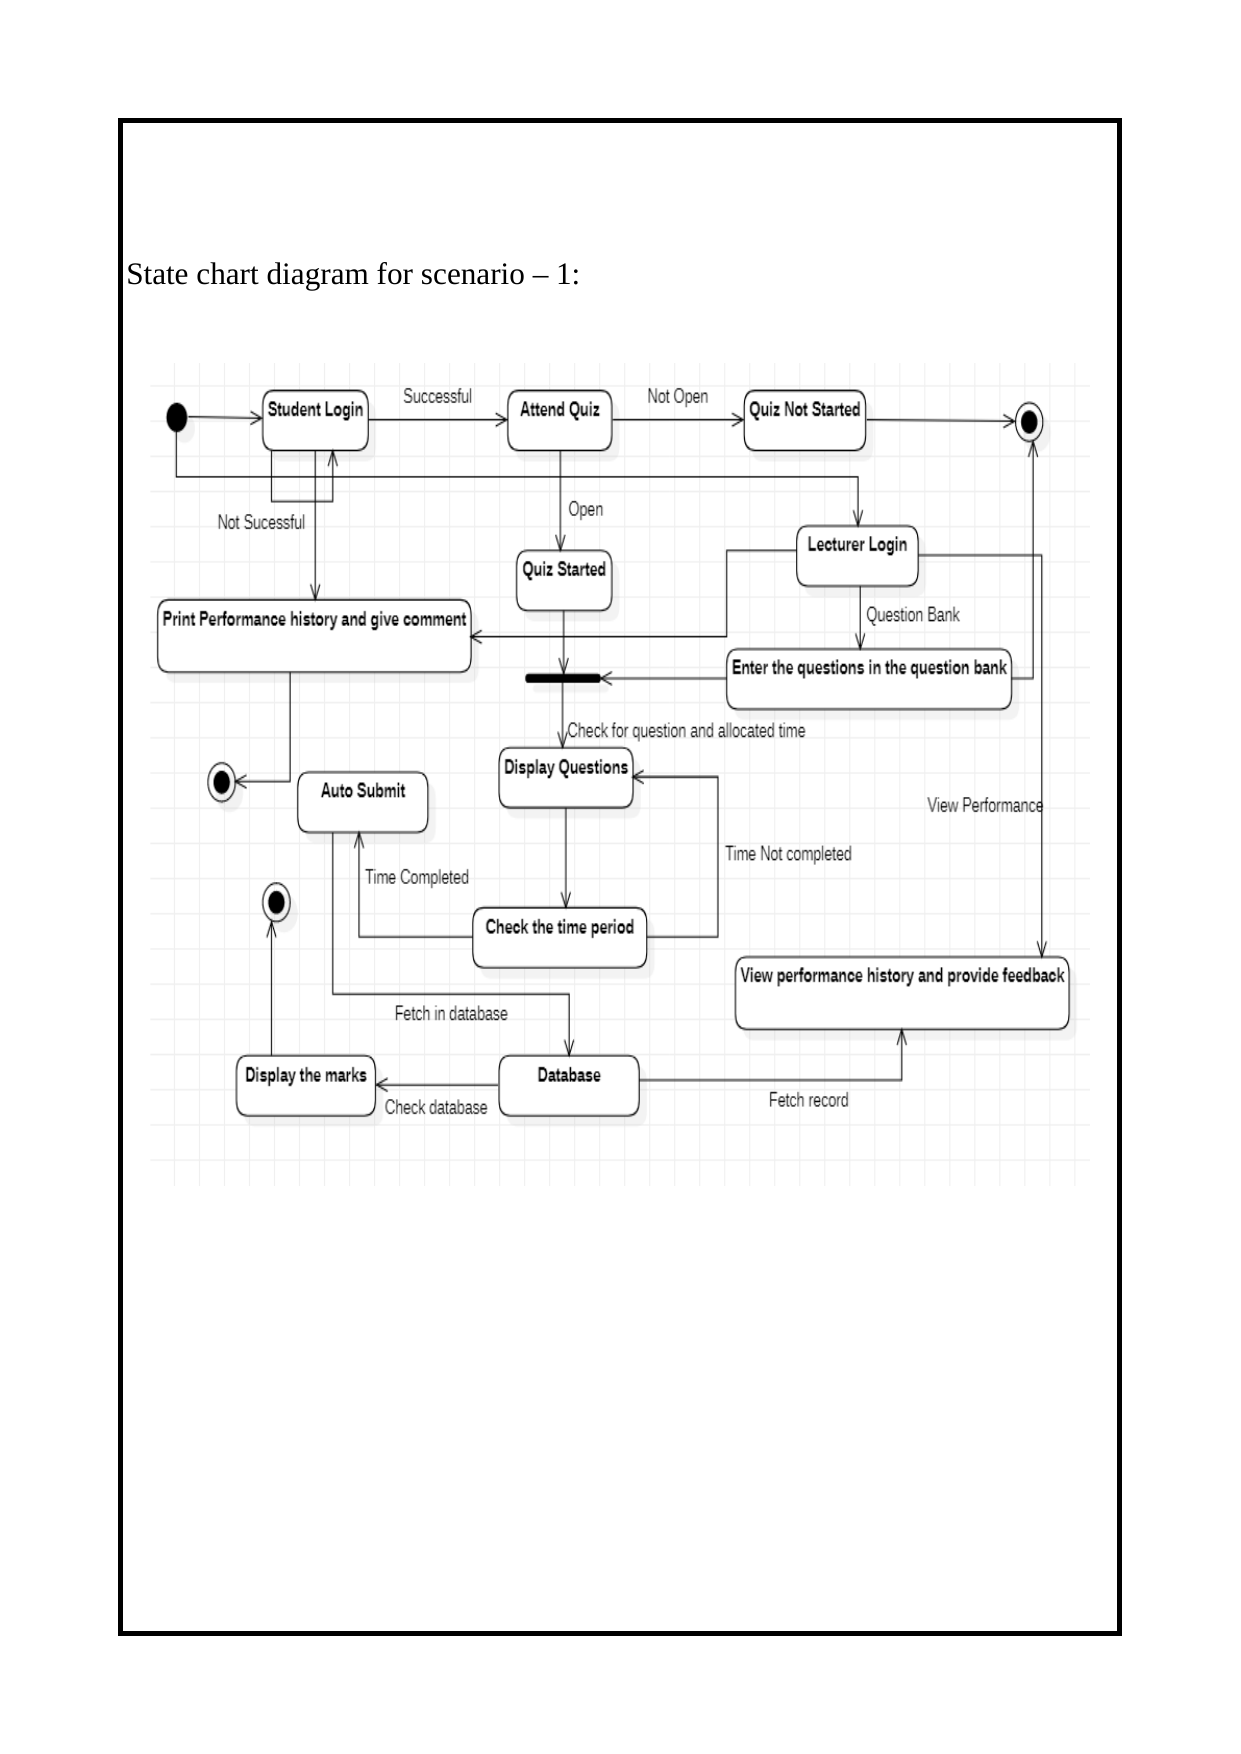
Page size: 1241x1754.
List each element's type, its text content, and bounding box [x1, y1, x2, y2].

picture [150, 363, 1090, 1186]
text State chart diagram for scenario – 1: [126, 255, 1114, 291]
